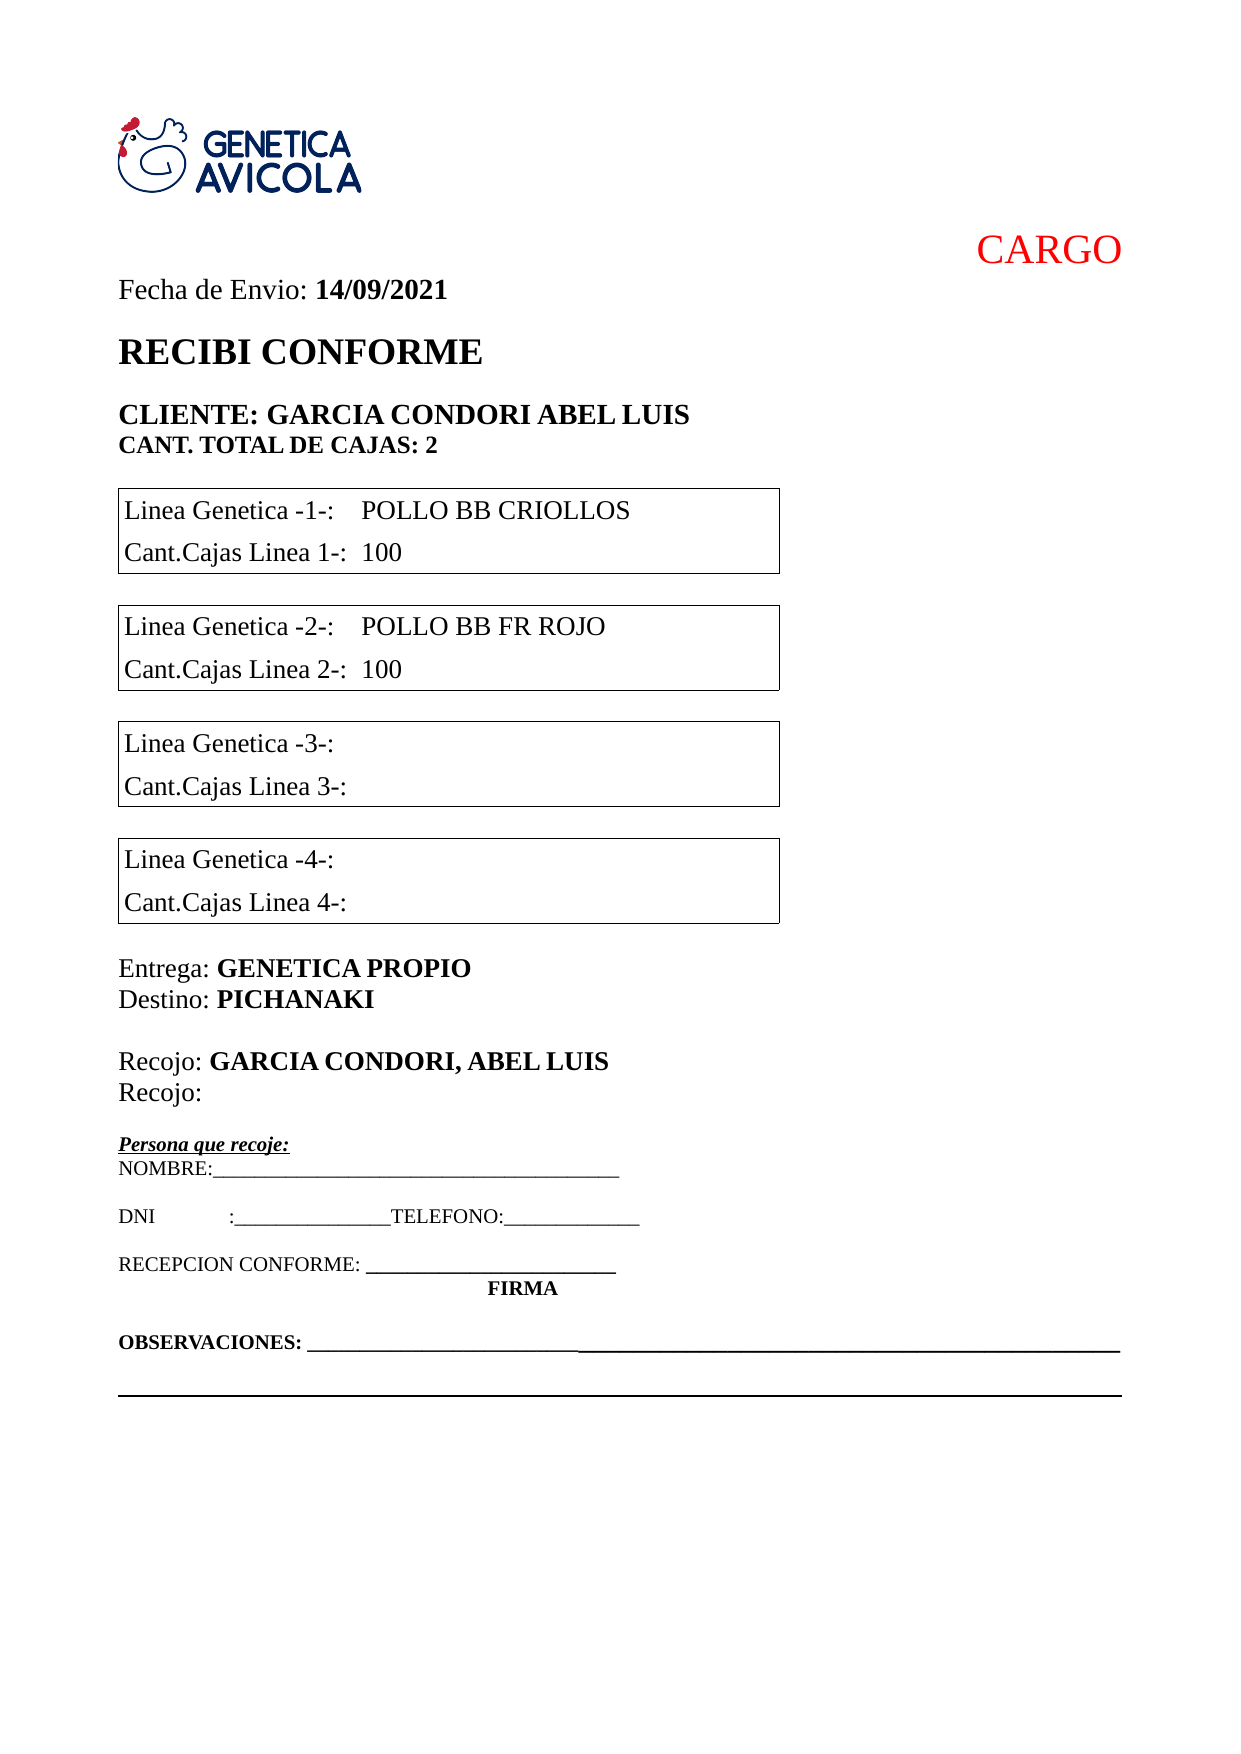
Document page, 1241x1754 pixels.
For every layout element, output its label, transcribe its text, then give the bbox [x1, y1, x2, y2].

table_cell Linea Genetica -2-: [119, 606, 356, 647]
table_cell Cant.Cajas Linea 2-: [119, 647, 356, 690]
text FIRMA [118, 1276, 1122, 1300]
table_cell [118, 807, 356, 838]
text Fecha de Envio: 14/09/2021 [118, 272, 1122, 306]
table_cell [356, 764, 779, 806]
table_cell [356, 691, 779, 721]
text CLIENTE: GARCIA CONDORI ABEL LUIS [118, 397, 1122, 431]
text NOMBRE:_______________________________________ [118, 1156, 1122, 1180]
text OBSERVACIONES: __________________________________________________________________ [118, 1324, 1122, 1355]
table_cell Cant.Cajas Linea 1-: [119, 531, 356, 573]
table_cell [356, 880, 779, 923]
table_cell [356, 807, 779, 838]
table_cell 100 [356, 531, 779, 573]
table_cell Linea Genetica -4-: [119, 839, 356, 880]
table_cell Cant.Cajas Linea 3-: [119, 764, 356, 806]
table_cell [356, 839, 779, 880]
text Destino: PICHANAKI [118, 983, 1122, 1014]
text Entrega: GENETICA PROPIO [118, 952, 1122, 983]
table_cell Cant.Cajas Linea 4-: [119, 880, 356, 923]
table_cell [356, 574, 779, 604]
text Recojo: [118, 1076, 1122, 1108]
text Recojo: GARCIA CONDORI, ABEL LUIS [118, 1045, 1122, 1076]
text CARGO [118, 224, 1122, 272]
table_cell POLLO BB FR ROJO [356, 606, 779, 647]
text DNI :_______________TELEFONO:_____________ [118, 1204, 1122, 1228]
table_cell [356, 722, 779, 764]
picture [117, 117, 362, 193]
text RECEPCION CONFORME: ________________________ [118, 1252, 1122, 1276]
text Persona que recoje: [118, 1132, 1122, 1156]
table_cell [118, 574, 356, 604]
table_cell Linea Genetica -3-: [119, 722, 356, 764]
table_cell 100 [356, 647, 779, 690]
table_header Linea Genetica -1-: [119, 489, 356, 531]
table_cell [118, 691, 356, 721]
table_header POLLO BB CRIOLLOS [356, 489, 779, 531]
text RECIBI CONFORME [118, 330, 1122, 373]
text CANT. TOTAL DE CAJAS: 2 [118, 431, 1122, 459]
